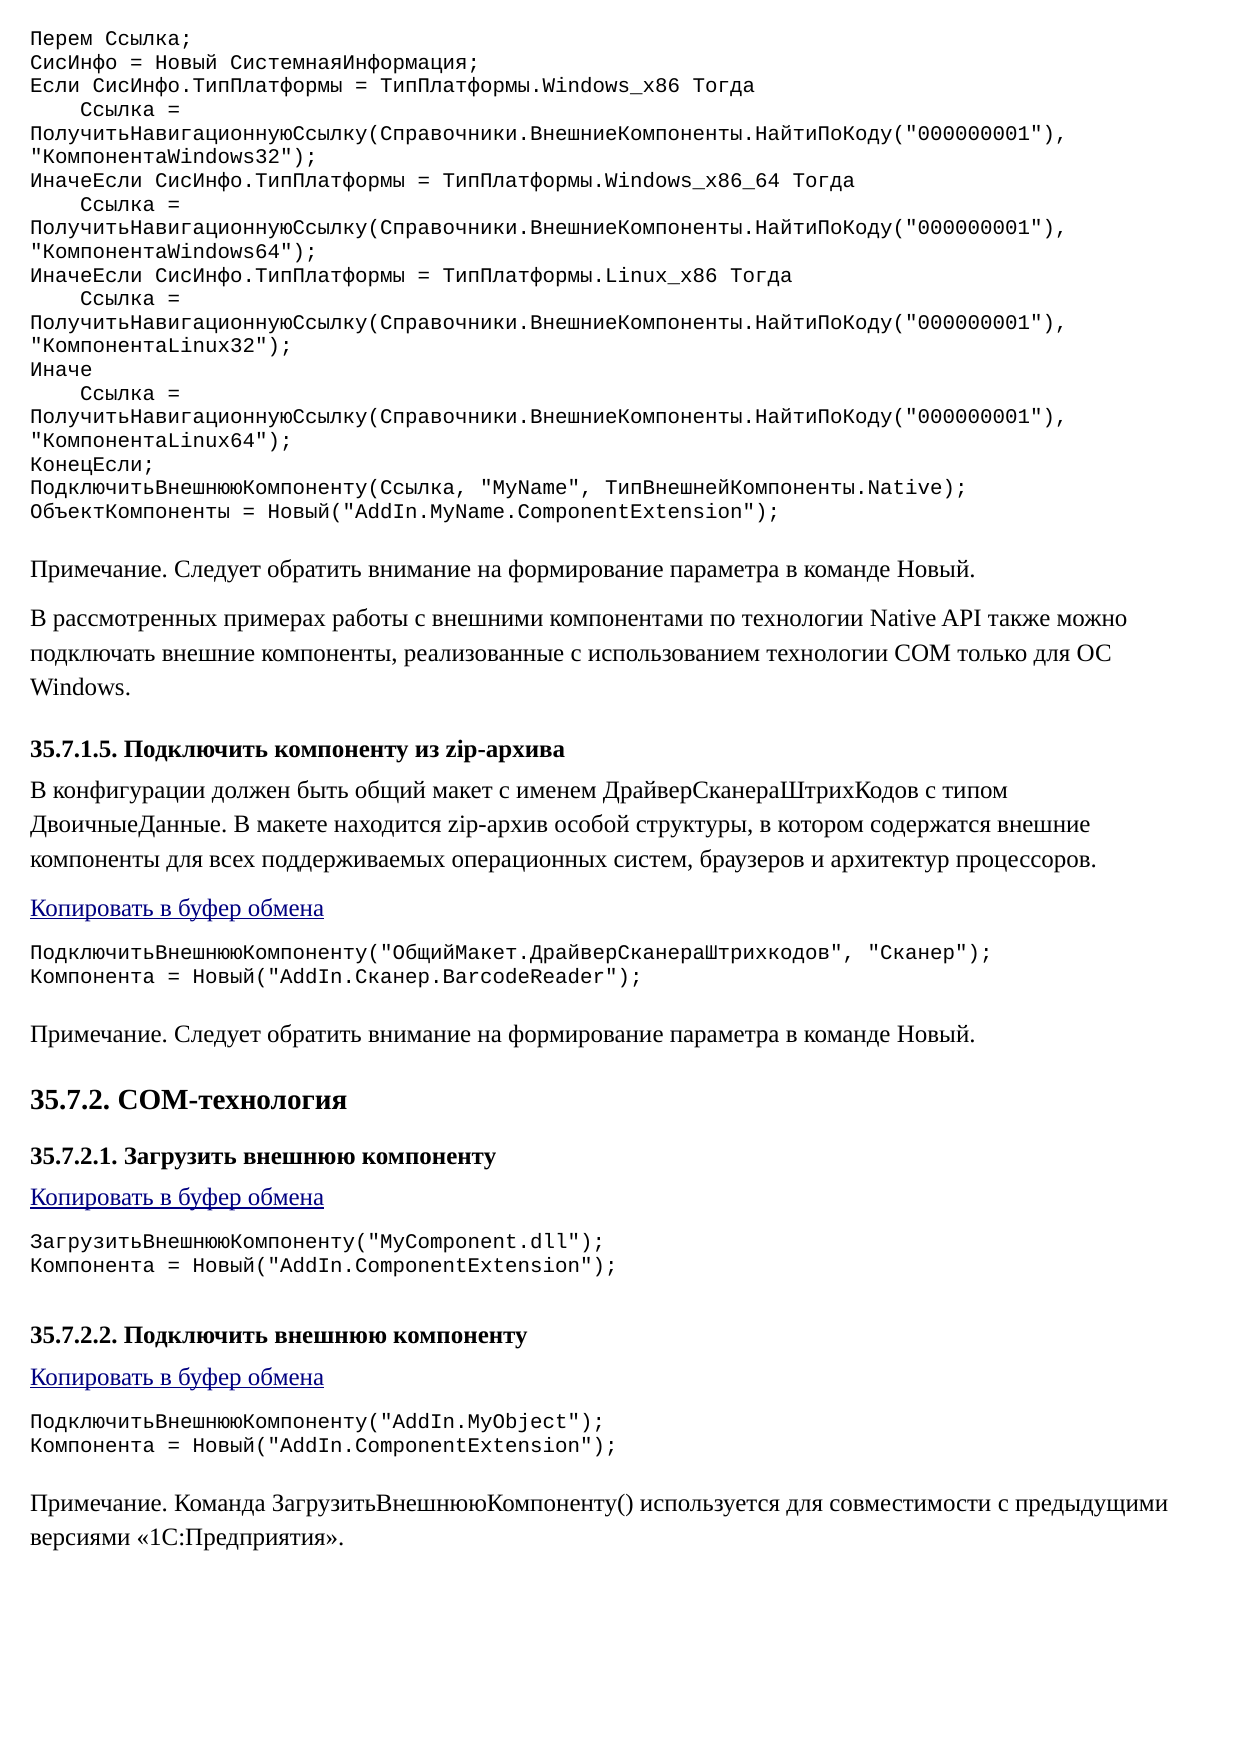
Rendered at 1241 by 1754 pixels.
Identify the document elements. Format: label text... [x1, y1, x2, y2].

text Примечание. Следует обратить внимание на формирование параметра в команде Новый. [30, 1019, 1211, 1048]
text В конфигурации должен быть общий макет с именем ДрайверСканераШтрихКодов с типом ДвоичныеДанные. В макете находится zip-архив особой структуры, в котором содержатся внешние компоненты для всех поддерживаемых операционных систем, браузеров и архитектур процессоров. [30, 775, 1211, 873]
text Копировать в буфер обмена [30, 1362, 1211, 1391]
text Ссылка = ПолучитьНавигационнуюСсылку(Справочники.ВнешниеКомпоненты.НайтиПоКоду("000000001"), "КомпонентаWindows64"); [30, 194, 1211, 264]
subtitle 35.7.2. COM-технология [30, 1082, 1211, 1116]
text СисИнфо = Новый СистемнаяИнформация; [30, 52, 1211, 75]
text Компонента = Новый("AddIn.Сканер.BarcodeReader"); [30, 966, 1211, 989]
text Перем Ссылка; [30, 28, 1211, 52]
text Копировать в буфер обмена [30, 1182, 1211, 1211]
text ИначеЕсли СисИнфо.ТипПлатформы = ТипПлатформы.Windows_x86_64 Тогда [30, 170, 1211, 194]
text Примечание. Следует обратить внимание на формирование параметра в команде Новый. [30, 554, 1211, 583]
text ОбъектКомпоненты = Новый("AddIn.MyName.ComponentExtension"); [30, 501, 1211, 525]
text Компонента = Новый("AddIn.ComponentExtension"); [30, 1434, 1211, 1458]
text Иначе [30, 359, 1211, 383]
text КонецЕсли; [30, 454, 1211, 477]
text ИначеЕсли СисИнфо.ТипПлатформы = ТипПлатформы.Linux_x86 Тогда [30, 264, 1211, 288]
text ПодключитьВнешнююКомпоненту("ОбщийМакет.ДрайверСканераШтрихкодов", "Сканер"); [30, 942, 1211, 966]
text Ссылка = ПолучитьНавигационнуюСсылку(Справочники.ВнешниеКомпоненты.НайтиПоКоду("000000001"), "КомпонентаLinux64"); [30, 383, 1211, 454]
text ЗагрузитьВнешнююКомпоненту("MyComponent.dll"); [30, 1231, 1211, 1255]
text Если СисИнфо.ТипПлатформы = ТипПлатформы.Windows_x86 Тогда [30, 75, 1211, 99]
subtitle 35.7.1.5. Подключить компоненту из zip-архива [30, 734, 1211, 762]
subtitle 35.7.2.1. Загрузить внешнюю компоненту [30, 1141, 1211, 1170]
text Компонента = Новый("AddIn.ComponentExtension"); [30, 1255, 1211, 1279]
text ПодключитьВнешнююКомпоненту("AddIn.MyObject"); [30, 1411, 1211, 1434]
text Ссылка = ПолучитьНавигационнуюСсылку(Справочники.ВнешниеКомпоненты.НайтиПоКоду("000000001"), "КомпонентаLinux32"); [30, 288, 1211, 359]
subtitle 35.7.2.2. Подключить внешнюю компоненту [30, 1321, 1211, 1349]
text В рассмотренных примерах работы с внешними компонентами по технологии Native API также можно подключать внешние компоненты, реализованные с использованием технологии COM только для ОС Windows. [30, 603, 1211, 701]
text Ссылка = ПолучитьНавигационнуюСсылку(Справочники.ВнешниеКомпоненты.НайтиПоКоду("000000001"), "КомпонентаWindows32"); [30, 99, 1211, 170]
text Примечание. Команда ЗагрузитьВнешнююКомпоненту() используется для совместимости с предыдущими версиями «1С:Предприятия». [30, 1488, 1211, 1551]
text ПодключитьВнешнююКомпоненту(Ссылка, "MyName", ТипВнешнейКомпоненты.Native); [30, 477, 1211, 501]
text Копировать в буфер обмена [30, 893, 1211, 922]
